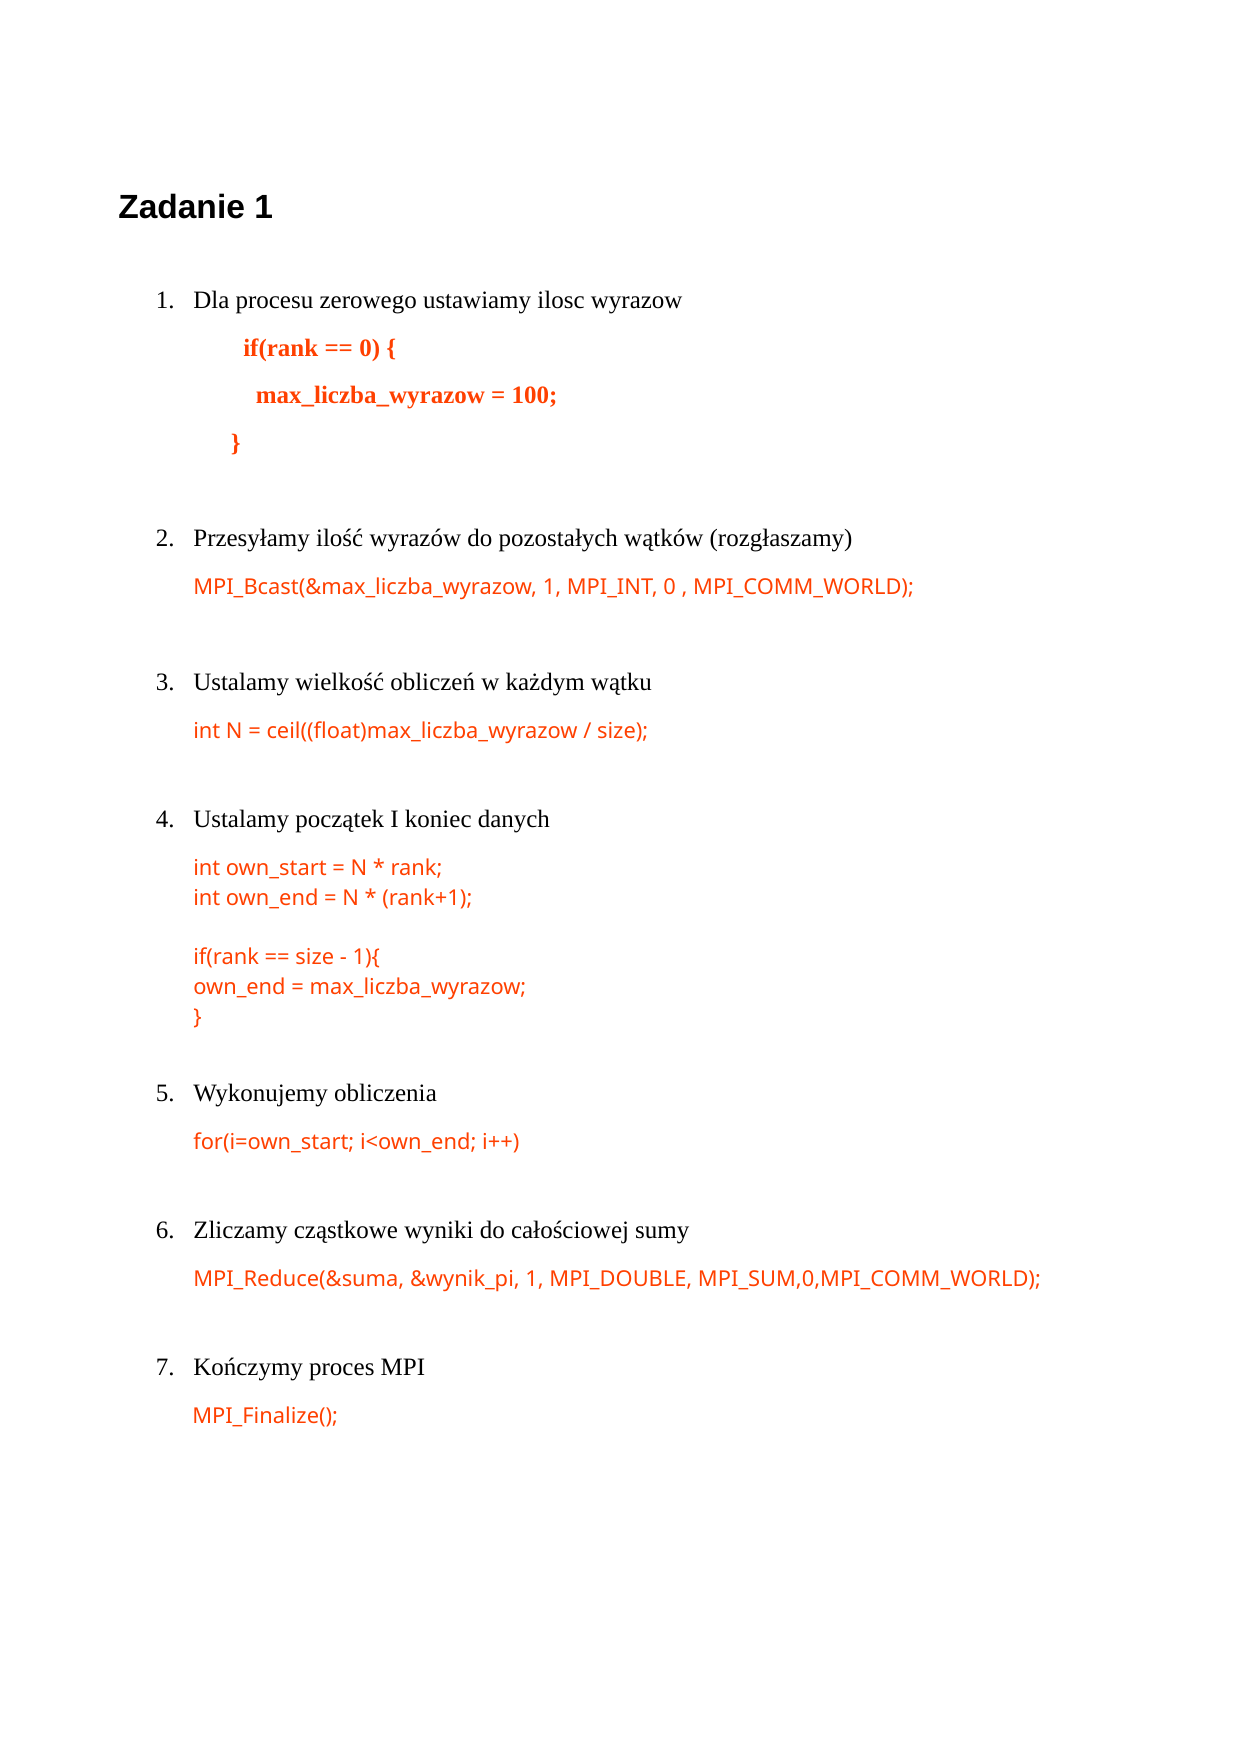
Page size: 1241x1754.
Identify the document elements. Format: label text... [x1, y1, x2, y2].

list if(rank == size - 1){ [156, 941, 1122, 971]
list MPI_Reduce(&suma, &wynik_pi, 1, MPI_DOUBLE, MPI_SUM,0,MPI_COMM_WORLD); [156, 1263, 1122, 1293]
list if(rank == 0) { [193, 333, 1122, 362]
list max_liczba_wyrazow = 100; [193, 381, 1122, 409]
list int own_end = N * (rank+1); [156, 882, 1122, 911]
list Dla procesu zerowego ustawiamy ilosc wyrazow [156, 285, 1122, 314]
text MPI_Finalize(); [118, 1400, 1122, 1429]
subtitle Zadanie 1 [118, 187, 1122, 225]
list MPI_Bcast(&max_liczba_wyrazow, 1, MPI_INT, 0 , MPI_COMM_WORLD); [156, 571, 1122, 601]
list int N = ceil((float)max_liczba_wyrazow / size); [156, 715, 1122, 745]
list Przesyłamy ilość wyrazów do pozostałych wątków (rozgłaszamy) [156, 523, 1122, 552]
list Wykonujemy obliczenia [156, 1078, 1122, 1107]
list Zliczamy cząstkowe wyniki do całościowej sumy [156, 1215, 1122, 1244]
list int own_start = N * rank; [156, 852, 1122, 882]
list } [193, 428, 1122, 457]
list Ustalamy początek I koniec danych [156, 804, 1122, 833]
list Kończymy proces MPI [156, 1352, 1122, 1381]
list } [156, 1001, 1122, 1031]
list for(i=own_start; i<own_end; i++) [156, 1126, 1122, 1156]
list own_end = max_liczba_wyrazow; [156, 971, 1122, 1001]
list Ustalamy wielkość obliczeń w każdym wątku [156, 667, 1122, 696]
